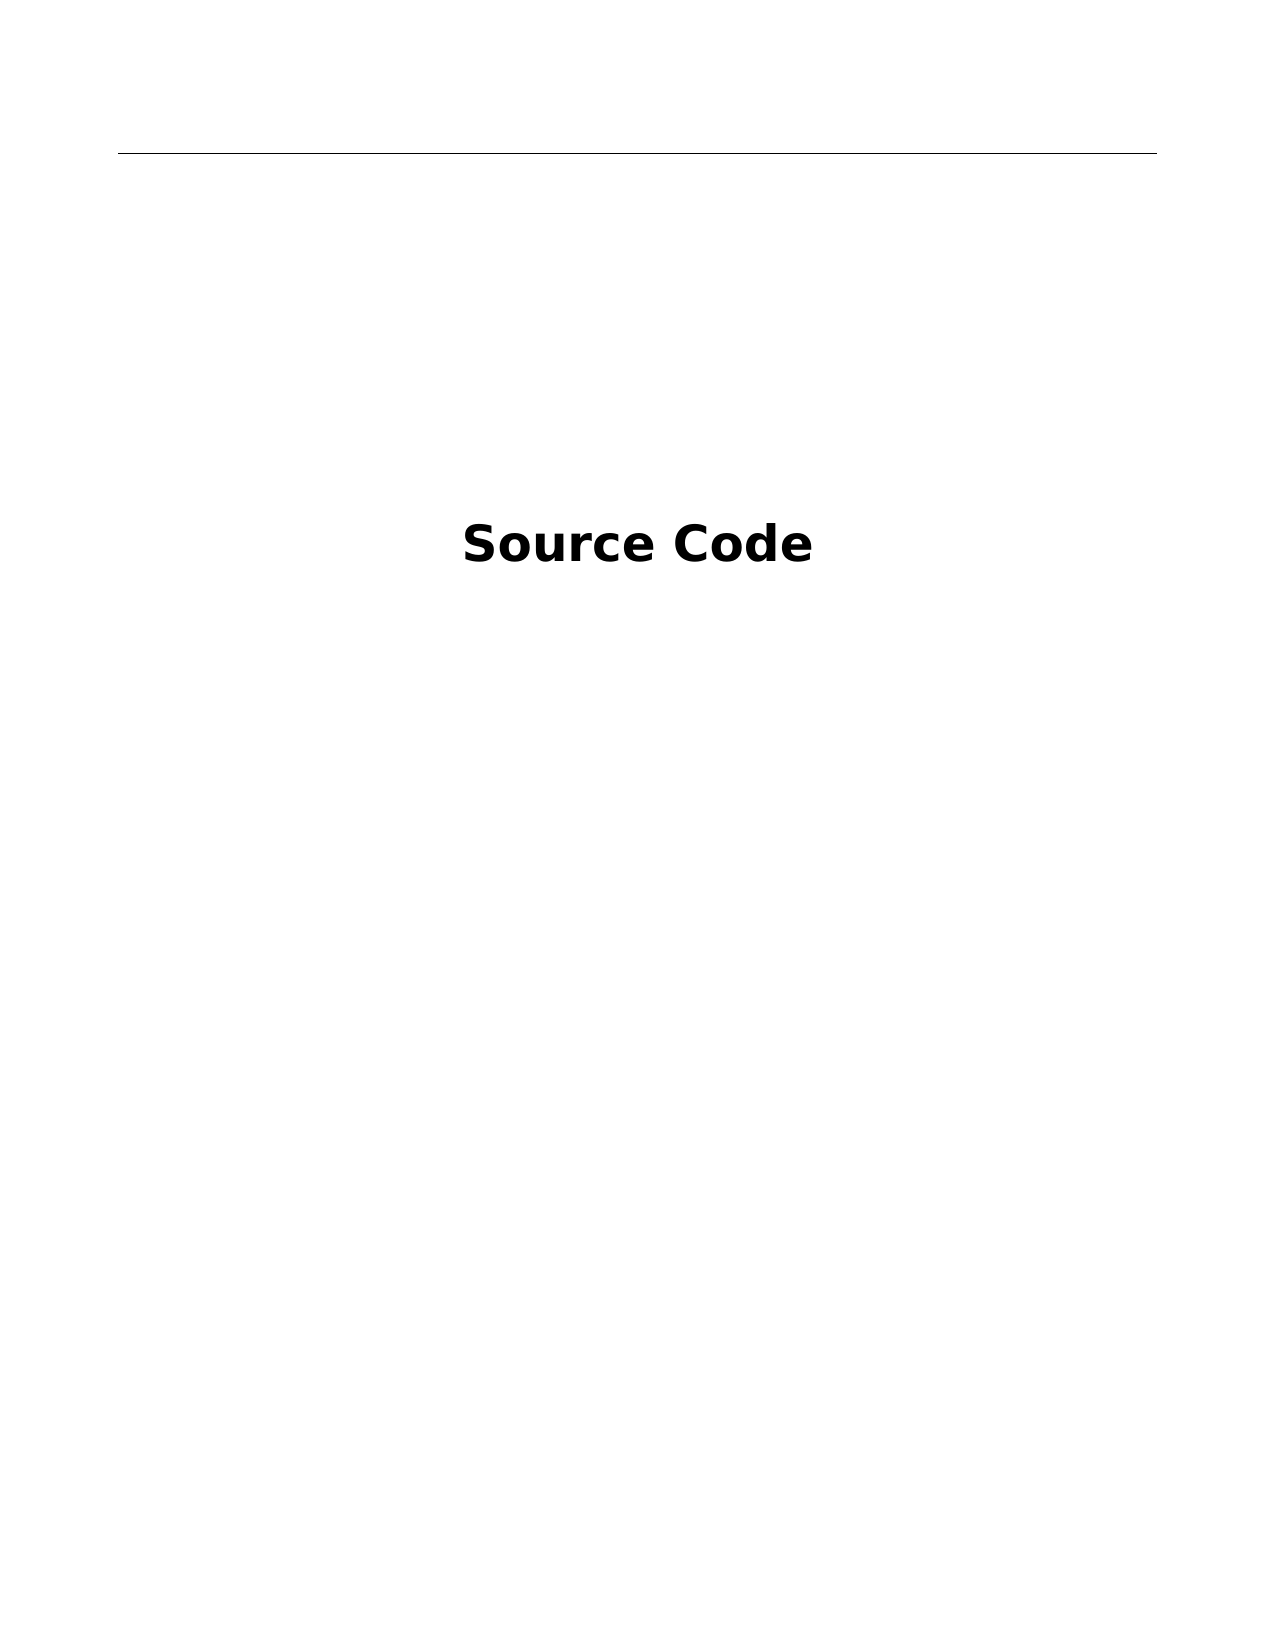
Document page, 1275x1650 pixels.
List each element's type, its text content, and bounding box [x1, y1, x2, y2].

text Source Code [118, 515, 1157, 573]
